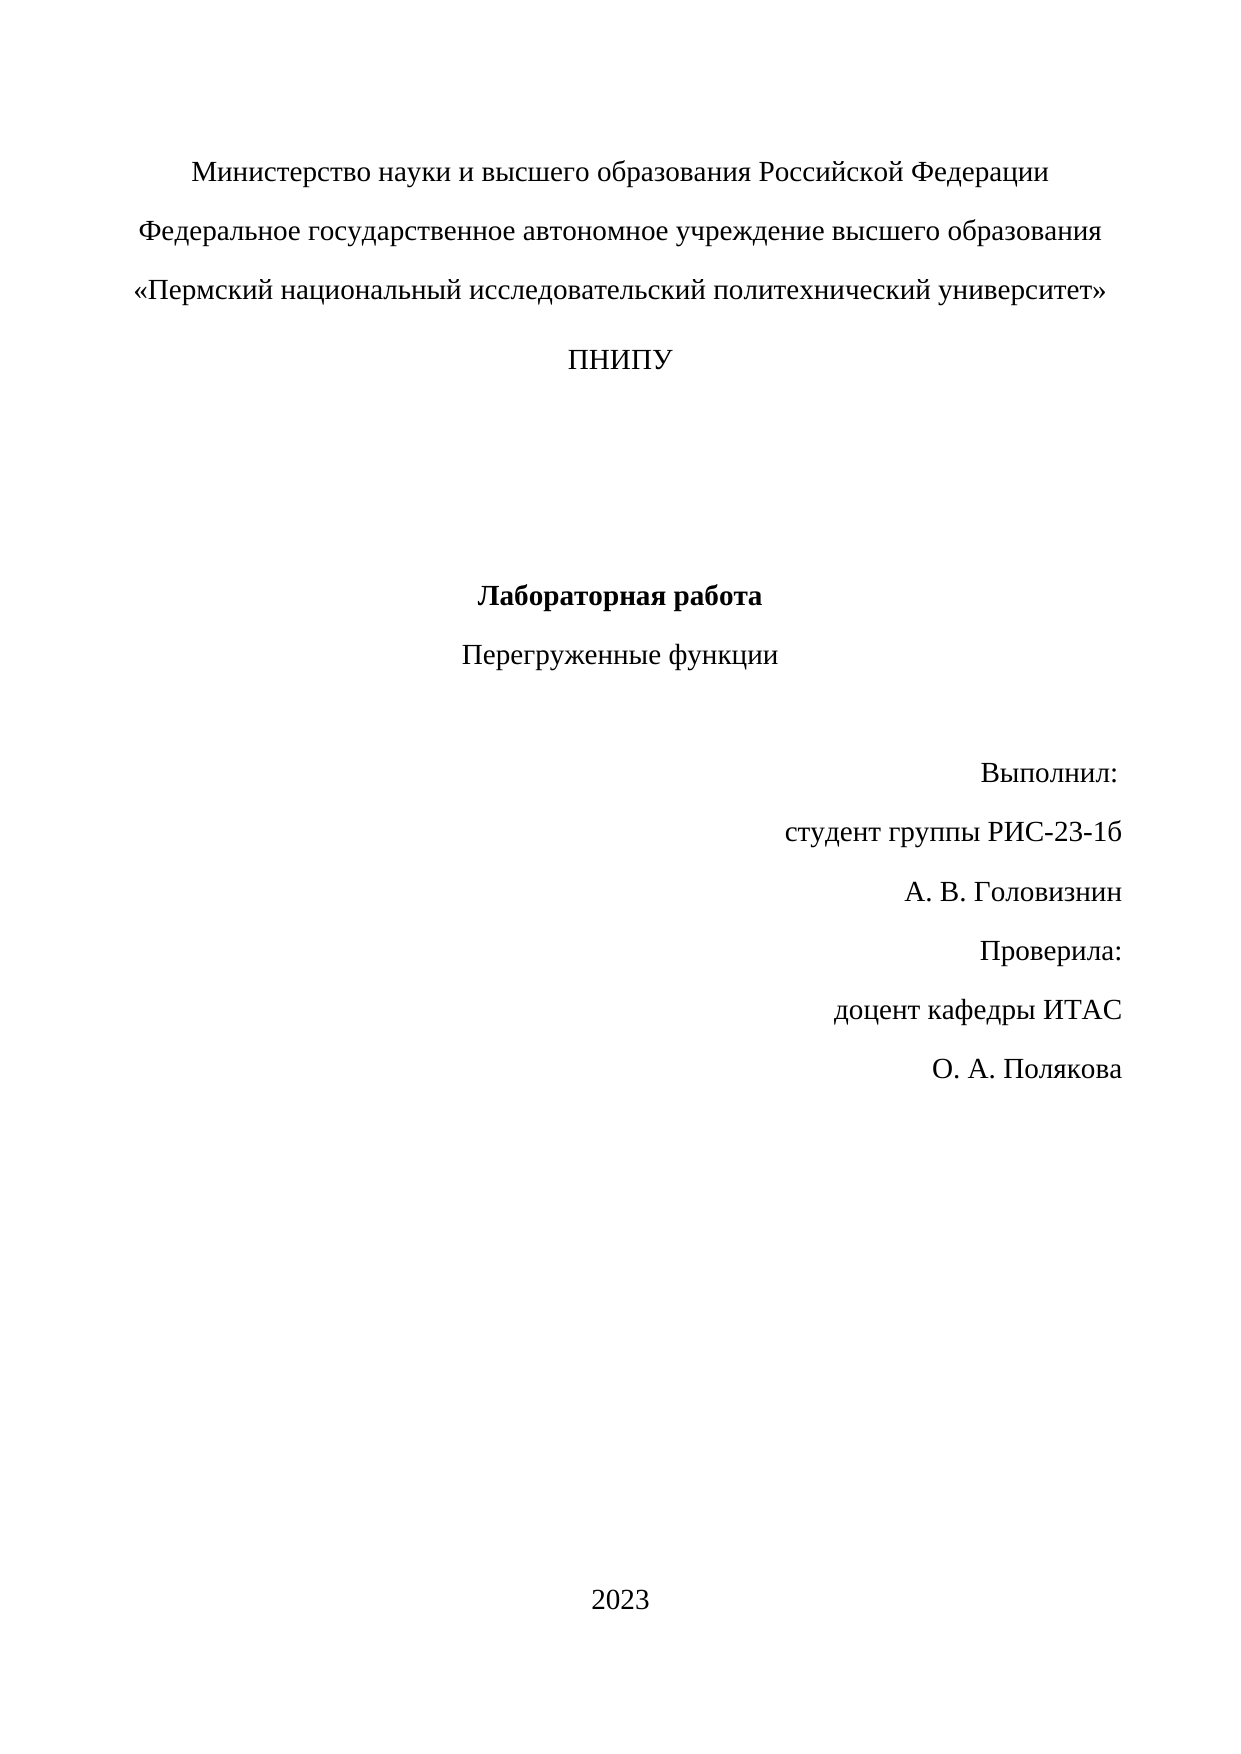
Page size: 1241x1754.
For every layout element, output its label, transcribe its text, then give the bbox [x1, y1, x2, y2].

text Выполнил: [929, 730, 1122, 789]
text Министерство науки и высшего образования Российской Федерации Федеральное государственное автономное учреждение высшего образования «Пермский национальный исследовательский политехнический университет» [118, 129, 1122, 306]
text Лабораторная работа [118, 553, 1122, 612]
text 2023 [118, 1557, 1122, 1616]
text О. А. Полякова [118, 1025, 1122, 1084]
text Проверила: [118, 907, 1122, 966]
text А. В. Головизнин [118, 848, 1122, 907]
text студент группы РИС-23-1б [118, 789, 1122, 848]
text доцент кафедры ИТАС [118, 966, 1122, 1025]
text Перегруженные функции [118, 612, 1122, 671]
text ПНИПУ [118, 317, 1122, 376]
